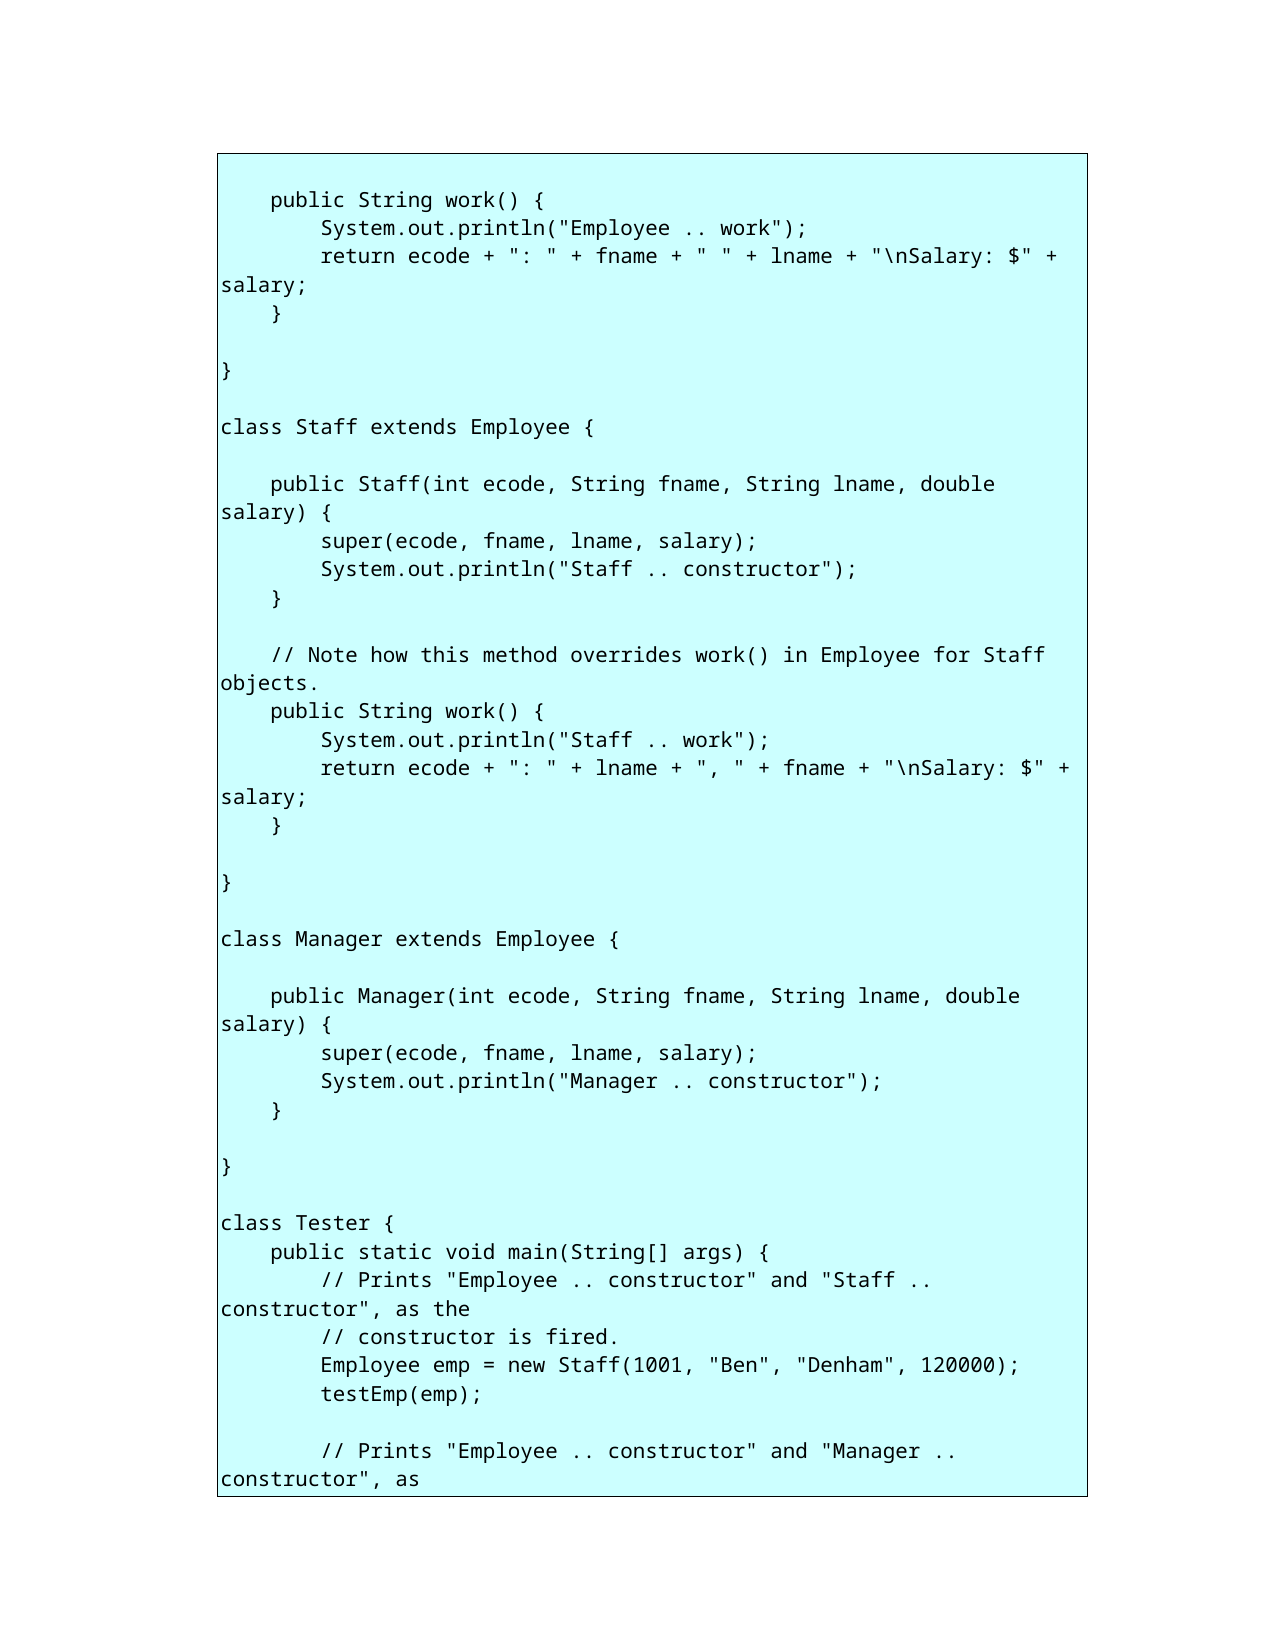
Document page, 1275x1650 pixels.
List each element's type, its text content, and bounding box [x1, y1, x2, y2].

text public String work() { System.out.println("Employee .. work"); return ecode + ": " + fname + " " + lname + "\nSalary: $" + salary; } } class Staff extends Employee { public Staff(int ecode, String fname, String lname, double salary) { super(ecode, fname, lname, salary); System.out.println("Staff .. constructor"); } // Note how this method overrides work() in Employee for Staff objects. public String work() { System.out.println("Staff .. work"); return ecode + ": " + lname + ", " + fname + "\nSalary: $" + salary; } } class Manager extends Employee { public Manager(int ecode, String fname, String lname, double salary) { super(ecode, fname, lname, salary); System.out.println("Manager .. constructor"); } } class Tester { public static void main(String[] args) { // Prints "Employee .. constructor" and "Staff .. constructor", as the // constructor is fired. Employee emp = new Staff(1001, "Ben", "Denham", 120000); testEmp(emp); // Prints "Employee .. constructor" and "Manager .. constructor", as [218, 154, 1087, 1496]
